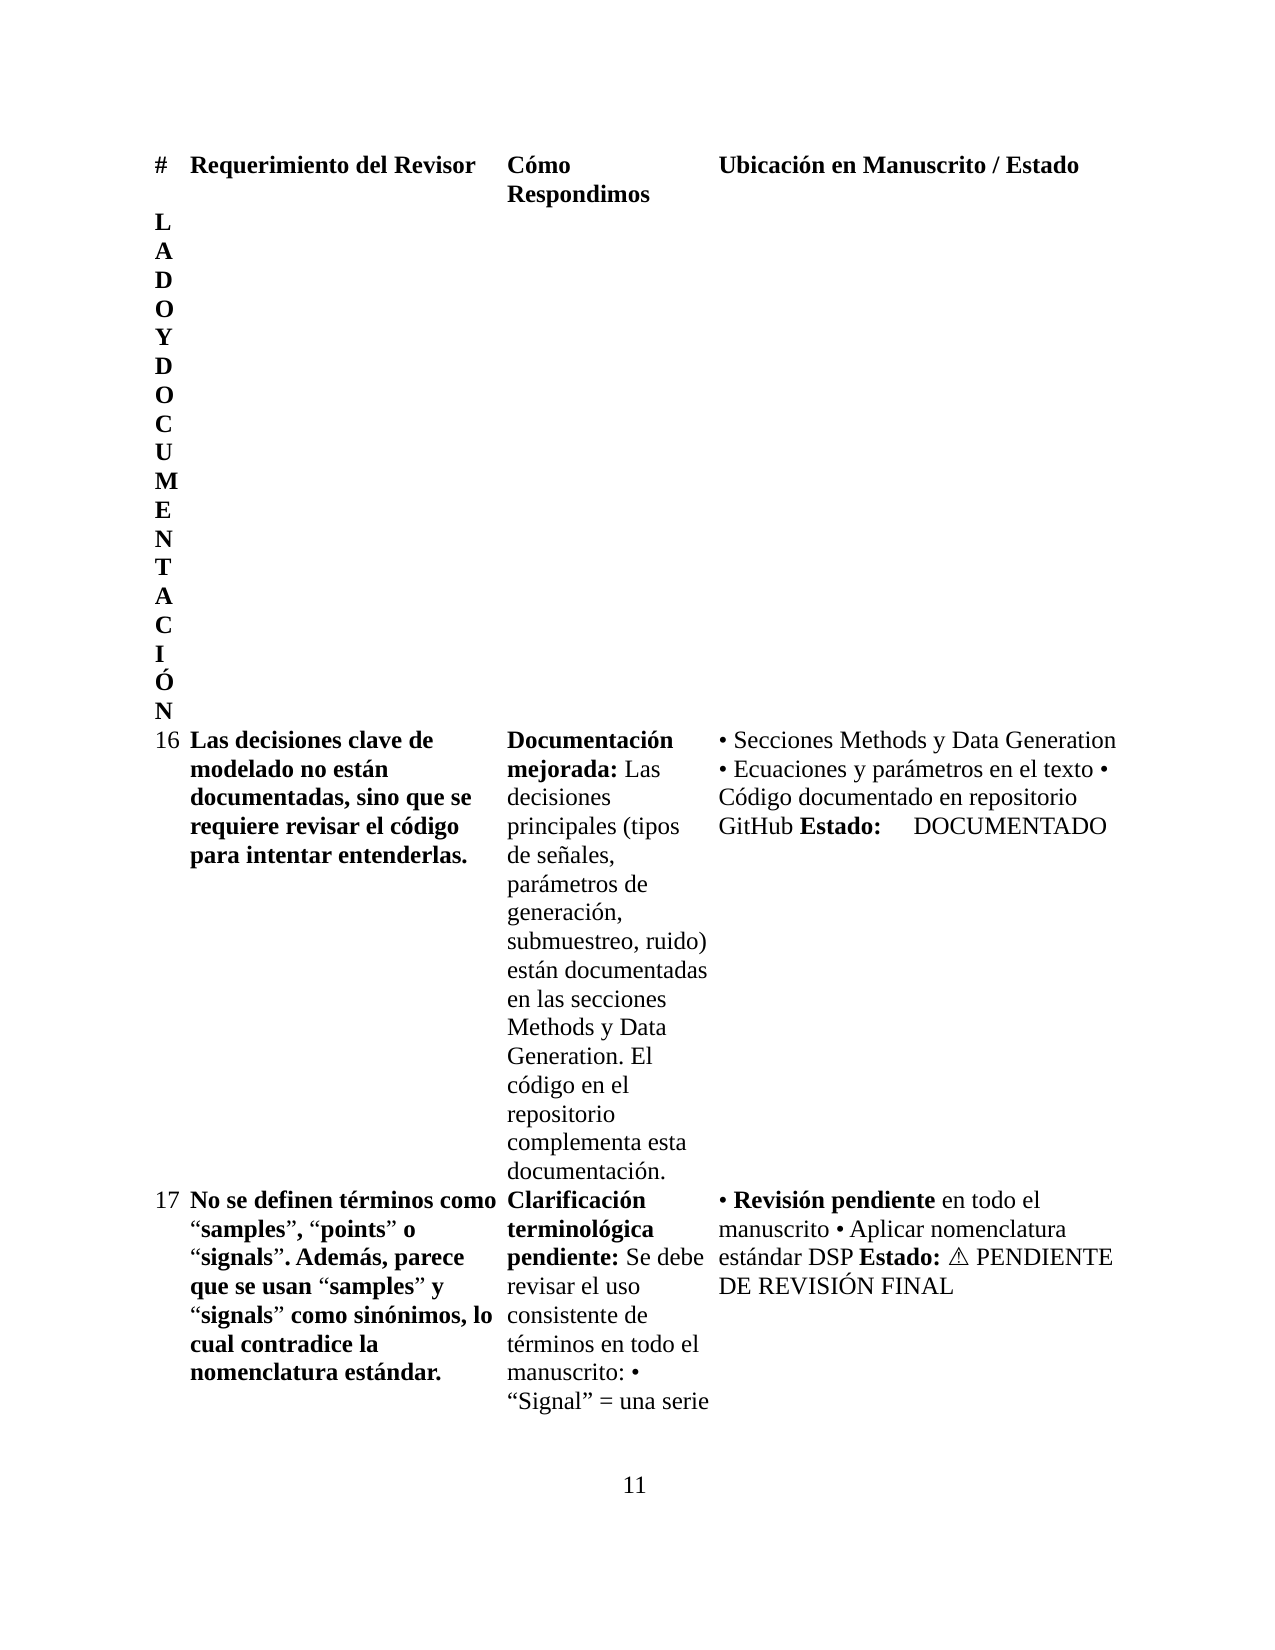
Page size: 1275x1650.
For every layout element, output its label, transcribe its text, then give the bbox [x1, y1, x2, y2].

table_header Ubicación en Manuscrito / Estado [714, 150, 1125, 207]
table_cell Documentación mejorada: Las decisiones principales (tipos de señales, parámetros de generación, submuestreo, ruido) están documentadas en las secciones Methods y Data Generation. El código en el repositorio complementa esta documentación. [503, 725, 714, 1185]
table_cell Clarificación terminológica pendiente: Se debe revisar el uso consistente de términos en todo el manuscrito: • “Signal” = una serie [503, 1185, 714, 1415]
table_cell LADO Y DOCUMENTACIÓN [150, 208, 185, 725]
table_cell Las decisiones clave de modelado no están documentadas, sino que se requiere revisar el código para intentar entenderlas. [185, 725, 502, 1185]
table_cell 17 [150, 1185, 185, 1415]
table_cell • Secciones Methods y Data Generation • Ecuaciones y parámetros en el texto • Código documentado en repositorio GitHub Estado: ✅ DOCUMENTADO [714, 725, 1125, 1185]
table_cell • Revisión pendiente en todo el manuscrito • Aplicar nomenclatura estándar DSP Estado: ⚠️ PENDIENTE DE REVISIÓN FINAL [714, 1185, 1125, 1415]
table_header Requerimiento del Revisor [185, 150, 502, 207]
table_cell [714, 208, 1125, 725]
table_header # [150, 150, 185, 207]
table_cell 16 [150, 725, 185, 1185]
table_cell [503, 208, 714, 725]
table_cell [185, 208, 502, 725]
table_header Cómo Respondimos [503, 150, 714, 207]
table_cell No se definen términos como “samples”, “points” o “signals”. Además, parece que se usan “samples” y “signals” como sinónimos, lo cual contradice la nomenclatura estándar. [185, 1185, 502, 1415]
